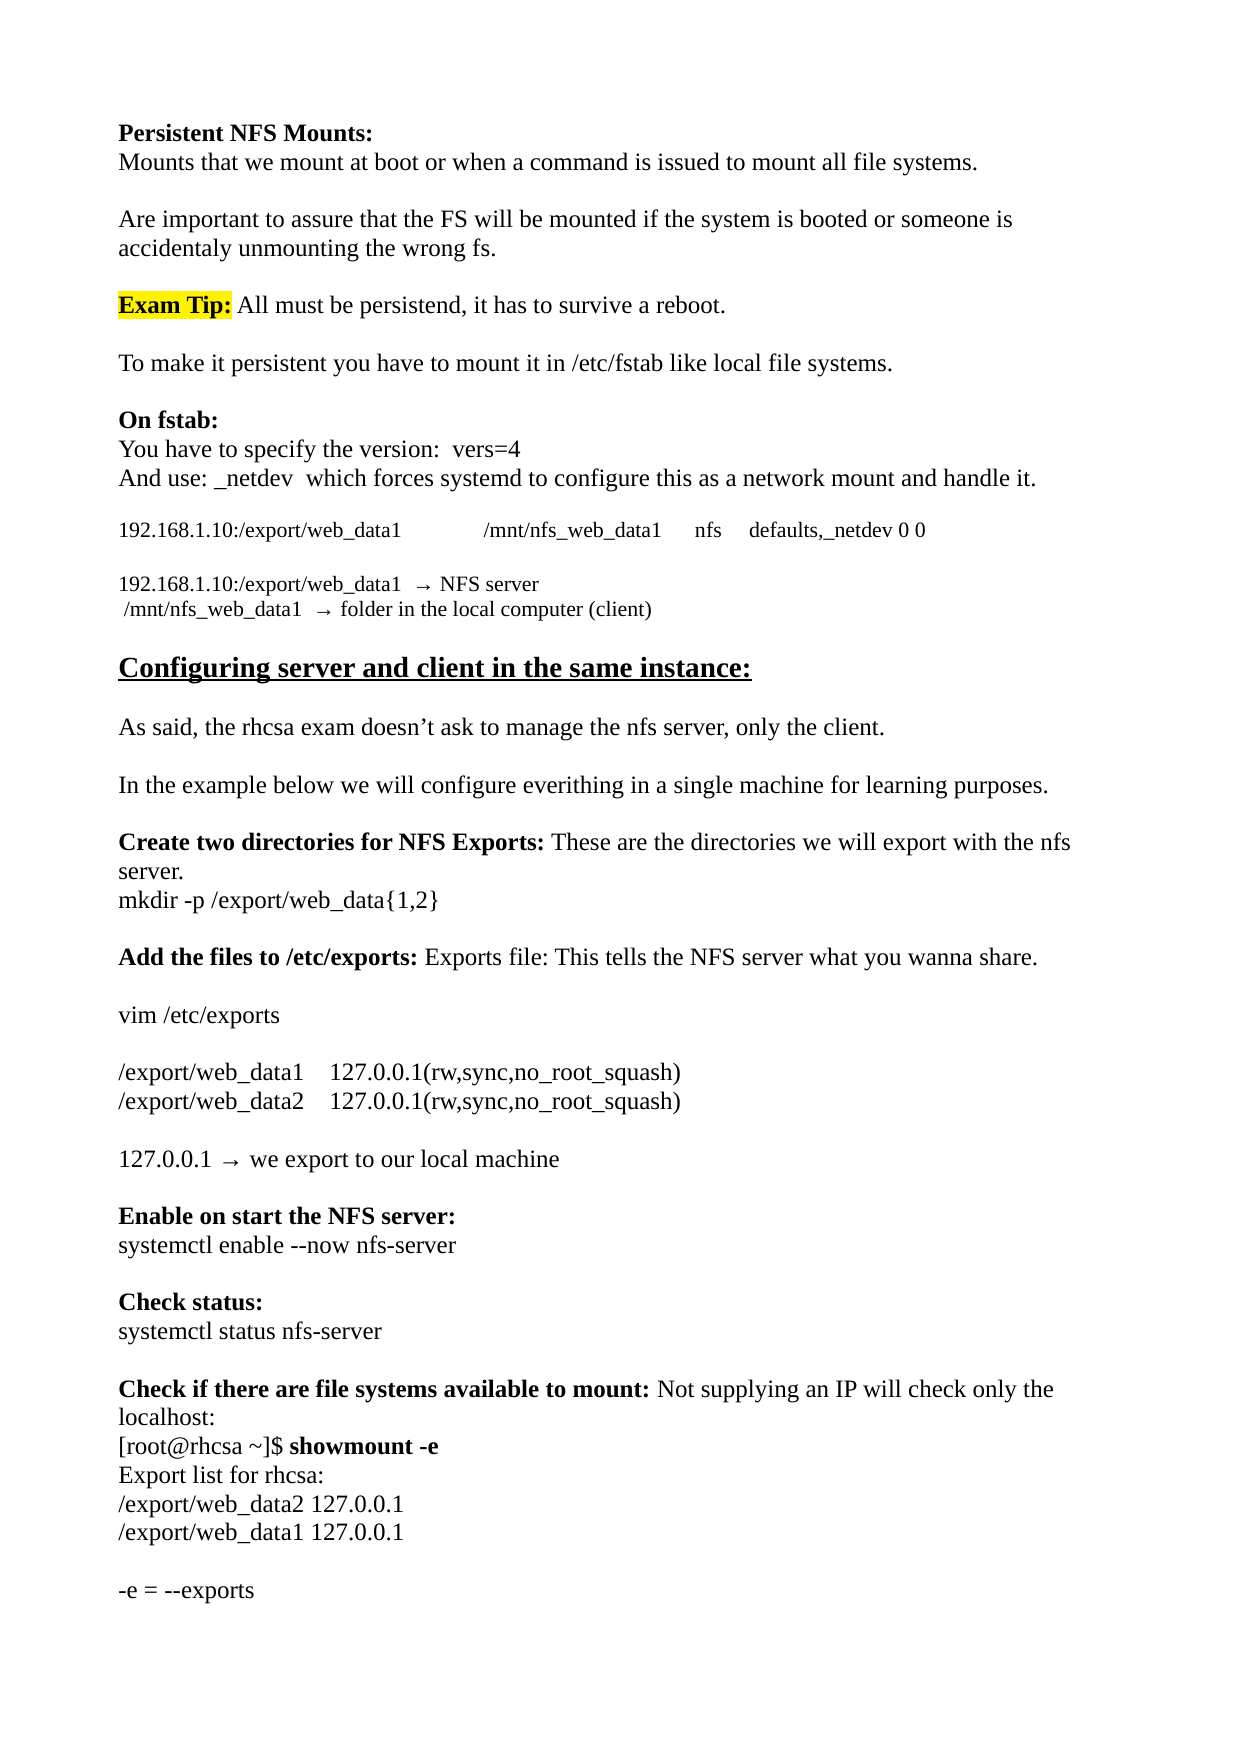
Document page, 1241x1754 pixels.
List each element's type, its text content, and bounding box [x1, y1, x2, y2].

text Persistent NFS Mounts: [118, 118, 1122, 147]
text /export/web_data1 127.0.0.1(rw,sync,no_root_squash) [118, 1057, 1122, 1086]
text In the example below we will configure everithing in a single machine for learning purposes. [118, 770, 1122, 799]
text Create two directories for NFS Exports: These are the directories we will export with the nfs server. [118, 827, 1122, 885]
text Exam Tip: All must be persistend, it has to survive a reboot. [118, 291, 1122, 319]
text vim /etc/exports [118, 1000, 1122, 1029]
text On fstab: [118, 406, 1122, 434]
text /export/web_data2 127.0.0.1(rw,sync,no_root_squash) [118, 1086, 1122, 1115]
text Mounts that we mount at boot or when a command is issued to mount all file systems. [118, 147, 1122, 176]
text Export list for rhcsa: [118, 1460, 1122, 1489]
text [root@rhcsa ~]$ showmount -e [118, 1431, 1122, 1460]
text /export/web_data2 127.0.0.1 [118, 1489, 1122, 1517]
text 192.168.1.10:/export/web_data1 /mnt/nfs_web_data1 nfs defaults,_netdev 0 0 [118, 517, 1122, 542]
text systemctl status nfs-server [118, 1316, 1122, 1345]
text You have to specify the version: vers=4 [118, 434, 1122, 463]
text /export/web_data1 127.0.0.1 [118, 1517, 1122, 1546]
text Add the files to /etc/exports: Exports file: This tells the NFS server what you wanna share. [118, 942, 1122, 971]
text /mnt/nfs_web_data1 → folder in the local computer (client) [118, 596, 1122, 621]
text As said, the rhcsa exam doesn’t ask to manage the nfs server, only the client. [118, 712, 1122, 741]
text Check status: [118, 1287, 1122, 1316]
text systemctl enable --now nfs-server [118, 1230, 1122, 1259]
text Are important to assure that the FS will be mounted if the system is booted or someone is accidentaly unmounting the wrong fs. [118, 204, 1122, 262]
text Enable on start the NFS server: [118, 1201, 1122, 1230]
text 127.0.0.1 → we export to our local machine [118, 1144, 1122, 1172]
text -e = --exports [118, 1575, 1122, 1604]
text Configuring server and client in the same instance: [118, 650, 1122, 684]
text To make it persistent you have to mount it in /etc/fstab like local file systems. [118, 348, 1122, 377]
text mkdir -p /export/web_data{1,2} [118, 885, 1122, 914]
text Check if there are file systems available to mount: Not supplying an IP will check only the localhost: [118, 1374, 1122, 1431]
text 192.168.1.10:/export/web_data1 → NFS server [118, 571, 1122, 596]
text And use: _netdev which forces systemd to configure this as a network mount and handle it. [118, 463, 1122, 492]
